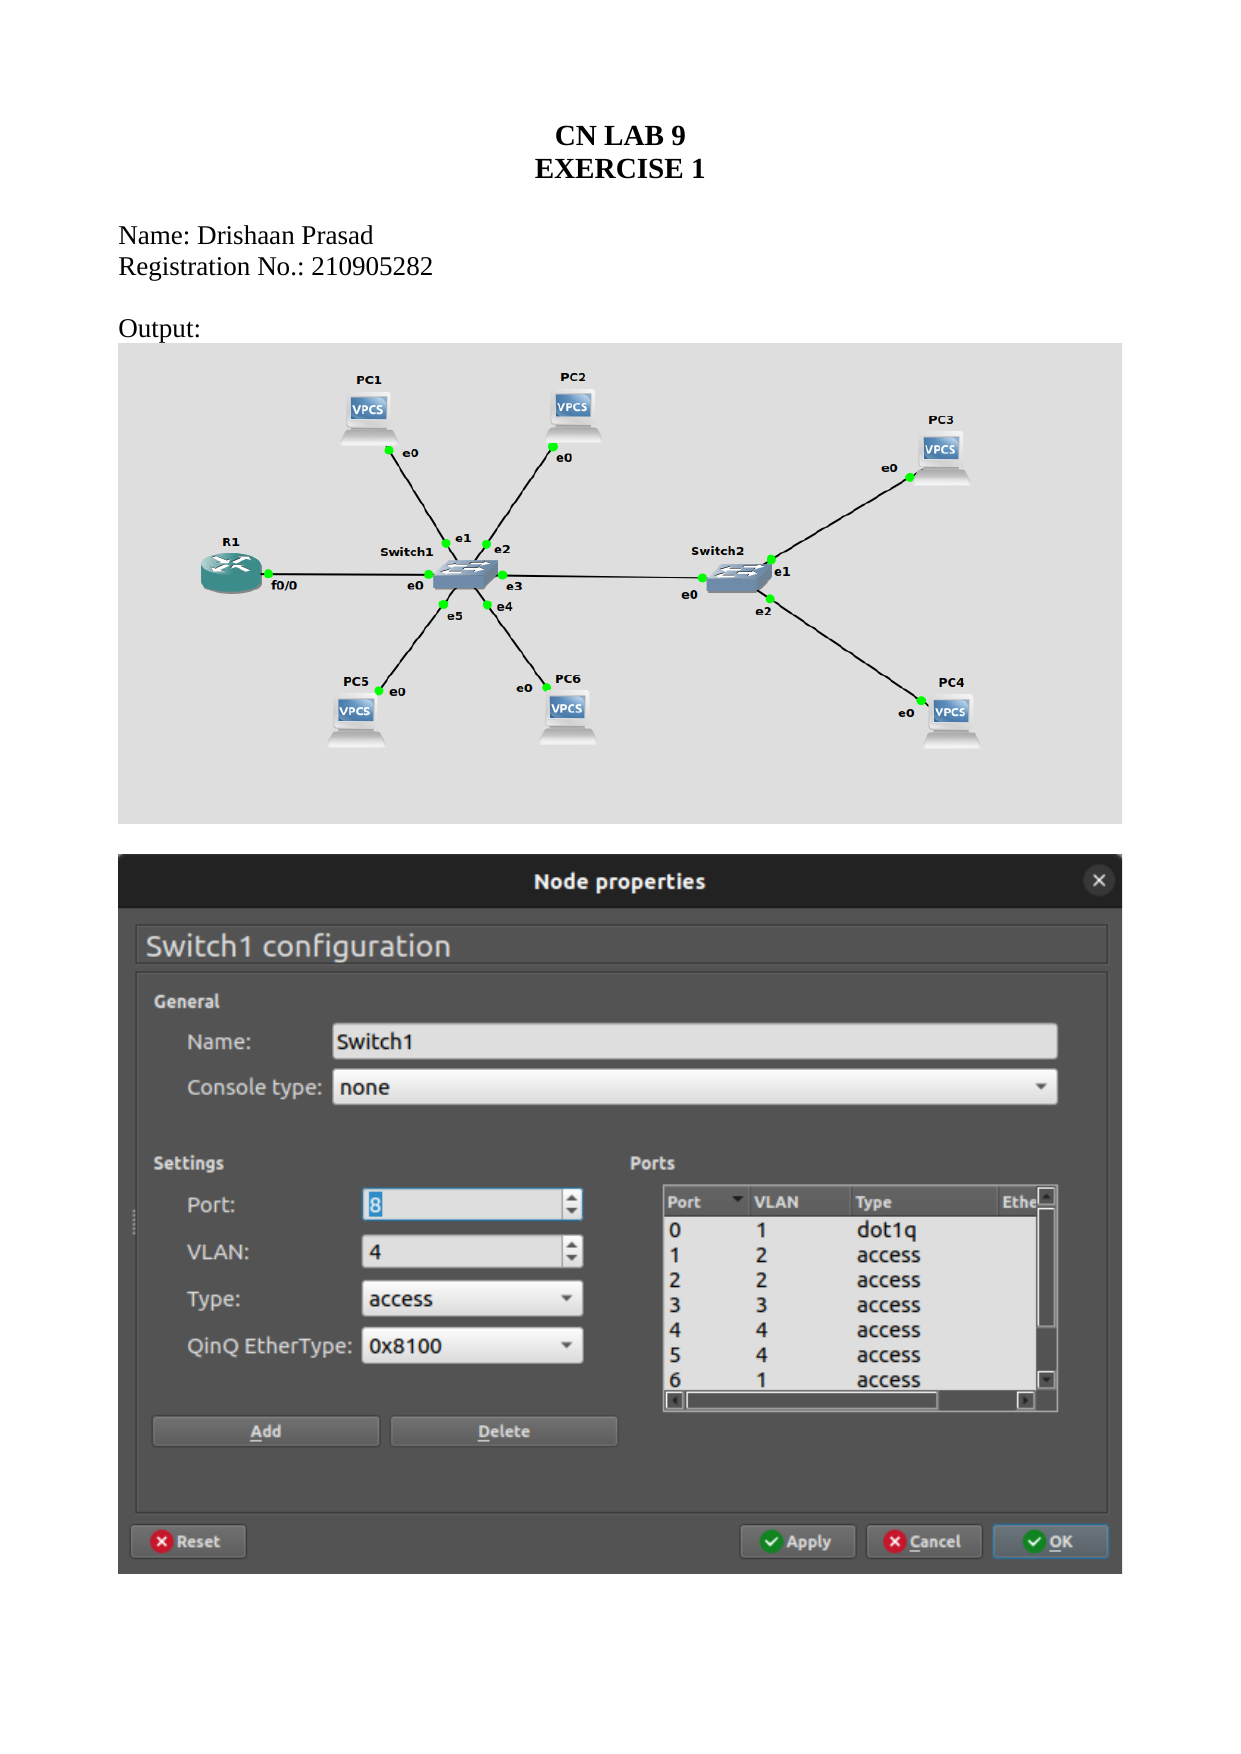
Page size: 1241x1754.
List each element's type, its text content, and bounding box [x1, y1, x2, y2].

text Registration No.: 210905282 [118, 250, 1122, 281]
text EXERCISE 1 [118, 152, 1122, 185]
text Output: [118, 312, 1122, 343]
picture [118, 854, 1123, 1574]
text CN LAB 9 [118, 118, 1122, 152]
picture [118, 343, 1123, 824]
text Name: Drishaan Prasad [118, 219, 1122, 250]
